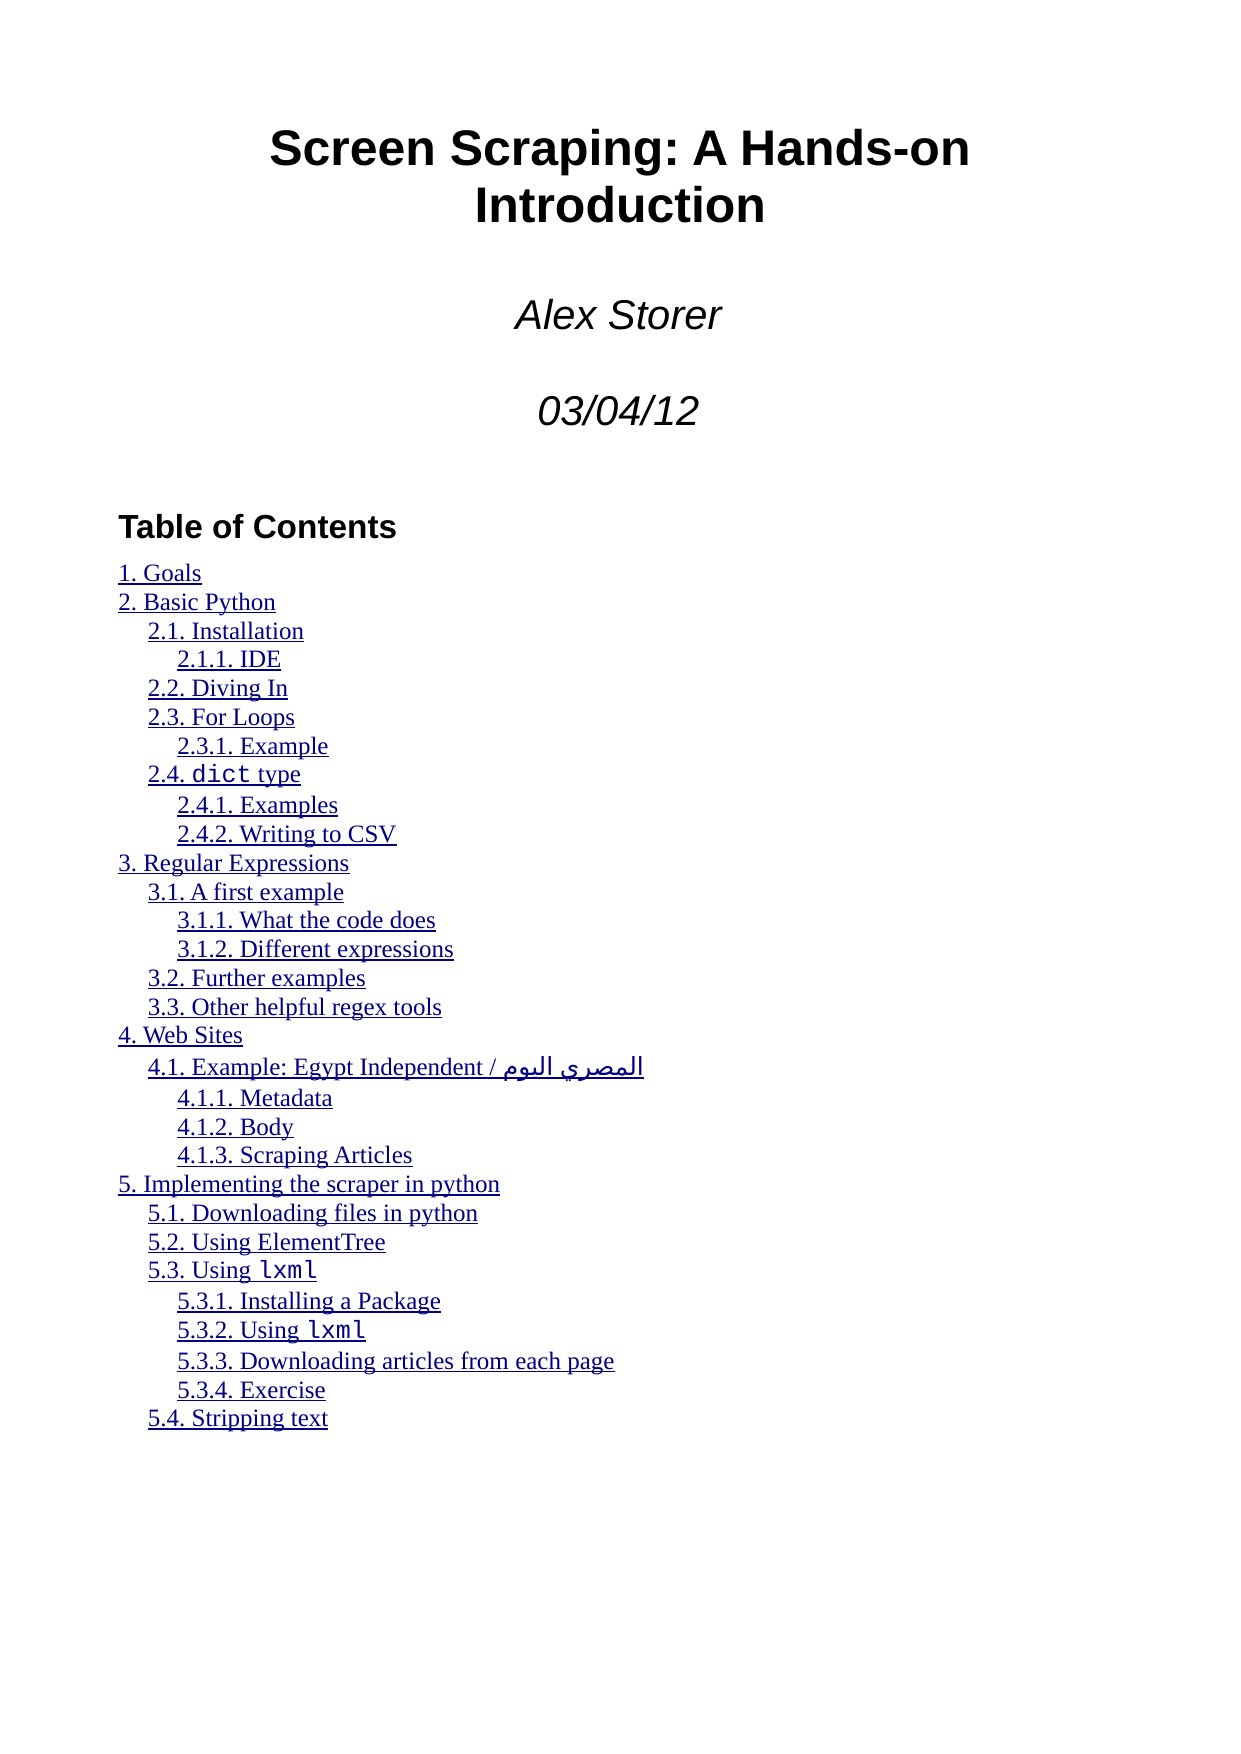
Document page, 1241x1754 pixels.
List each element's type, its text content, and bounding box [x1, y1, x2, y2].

text 3.2. Further examples [148, 963, 1122, 992]
text 2.3.1. Example [177, 731, 1122, 759]
text 3. Regular Expressions [118, 848, 1122, 877]
subtitle Alex Storer [118, 291, 1122, 338]
text 2. Basic Python [118, 587, 1122, 616]
text 1. Goals [118, 558, 1122, 587]
text 2.4.1. Examples [177, 790, 1122, 819]
text 5.3.4. Exercise [177, 1375, 1122, 1403]
text 3.3. Other helpful regex tools [148, 992, 1122, 1020]
text 5.1. Downloading files in python [148, 1198, 1122, 1227]
text 5.2. Using ElementTree [148, 1227, 1122, 1256]
text 5.3. Using lxml [148, 1256, 1122, 1286]
text 3.1.2. Different expressions [177, 934, 1122, 963]
text 2.4.2. Writing to CSV [177, 819, 1122, 848]
text 5.3.3. Downloading articles from each page [177, 1346, 1122, 1375]
text 5.3.2. Using lxml [177, 1315, 1122, 1346]
text 4. Web Sites [118, 1020, 1122, 1049]
text 4.1.1. Metadata [177, 1083, 1122, 1112]
text 4.1. Example: Egypt Independent / المصري اليوم [148, 1049, 1122, 1083]
text 5.4. Stripping text [148, 1403, 1122, 1432]
text 2.1. Installation [148, 616, 1122, 644]
text 2.4. dict type [148, 759, 1122, 790]
text 4.1.3. Scraping Articles [177, 1141, 1122, 1169]
text 2.2. Diving In [148, 673, 1122, 702]
text 4.1.2. Body [177, 1112, 1122, 1141]
text 5.3.1. Installing a Package [177, 1286, 1122, 1315]
subtitle 03 Apr 2012 [118, 386, 1122, 434]
text 2.3. For Loops [148, 702, 1122, 731]
text 3.1.1. What the code does [177, 905, 1122, 934]
title Screen Scraping: A Hands-on Introduction [118, 118, 1122, 233]
subtitle Table of Contents [118, 507, 1122, 546]
text 5. Implementing the scraper in python [118, 1169, 1122, 1198]
text 3.1. A first example [148, 877, 1122, 905]
text 2.1.1. IDE [177, 644, 1122, 673]
